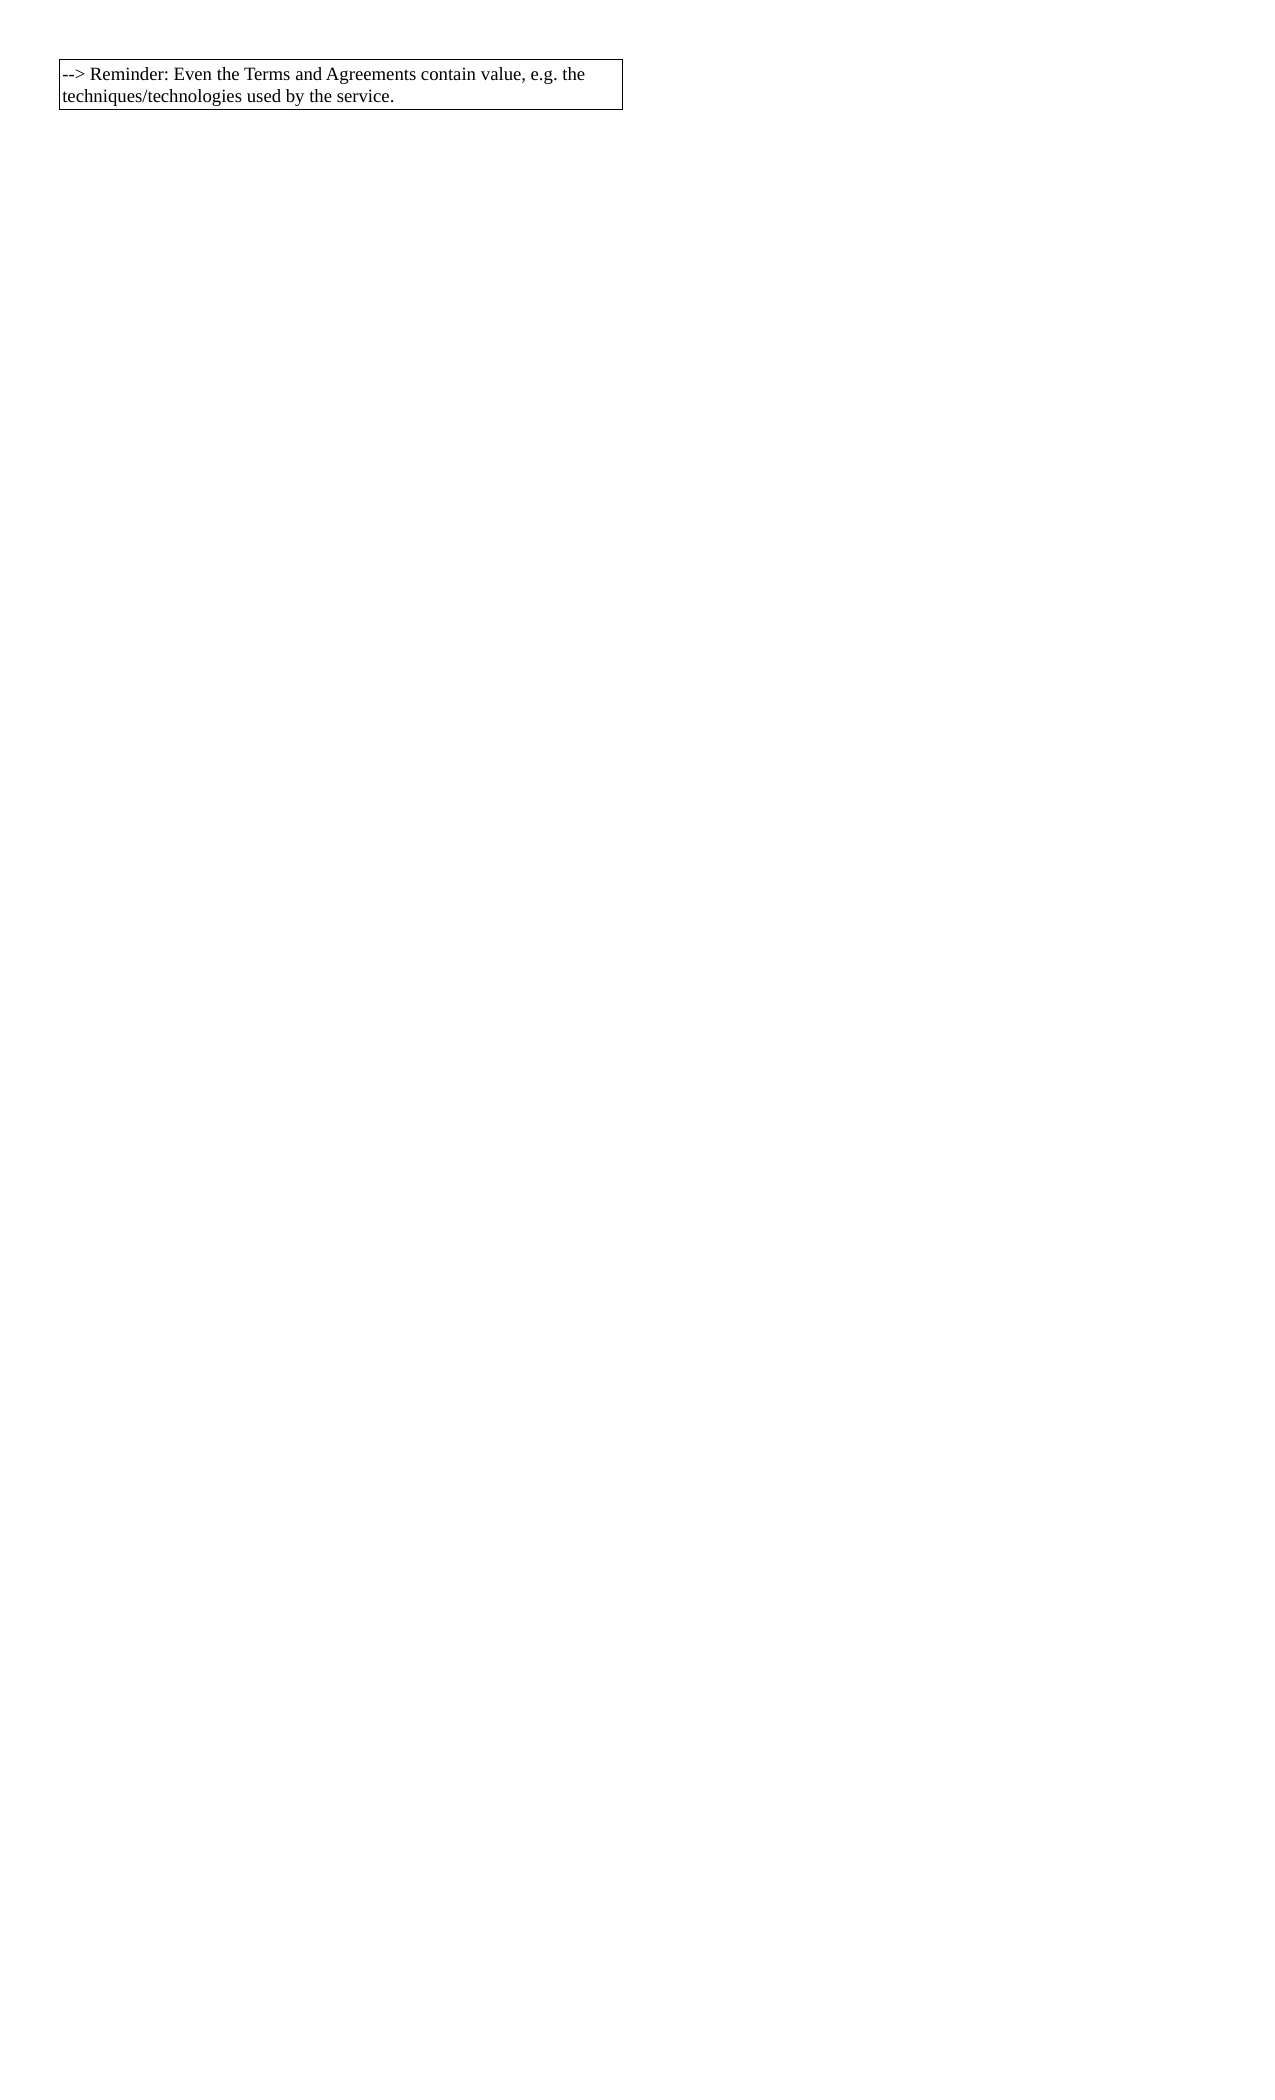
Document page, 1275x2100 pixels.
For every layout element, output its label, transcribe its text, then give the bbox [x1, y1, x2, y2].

table_header --> Reminder: Even the Terms and Agreements contain value, e.g. the techniques/technologies used by the service. [60, 60, 622, 109]
